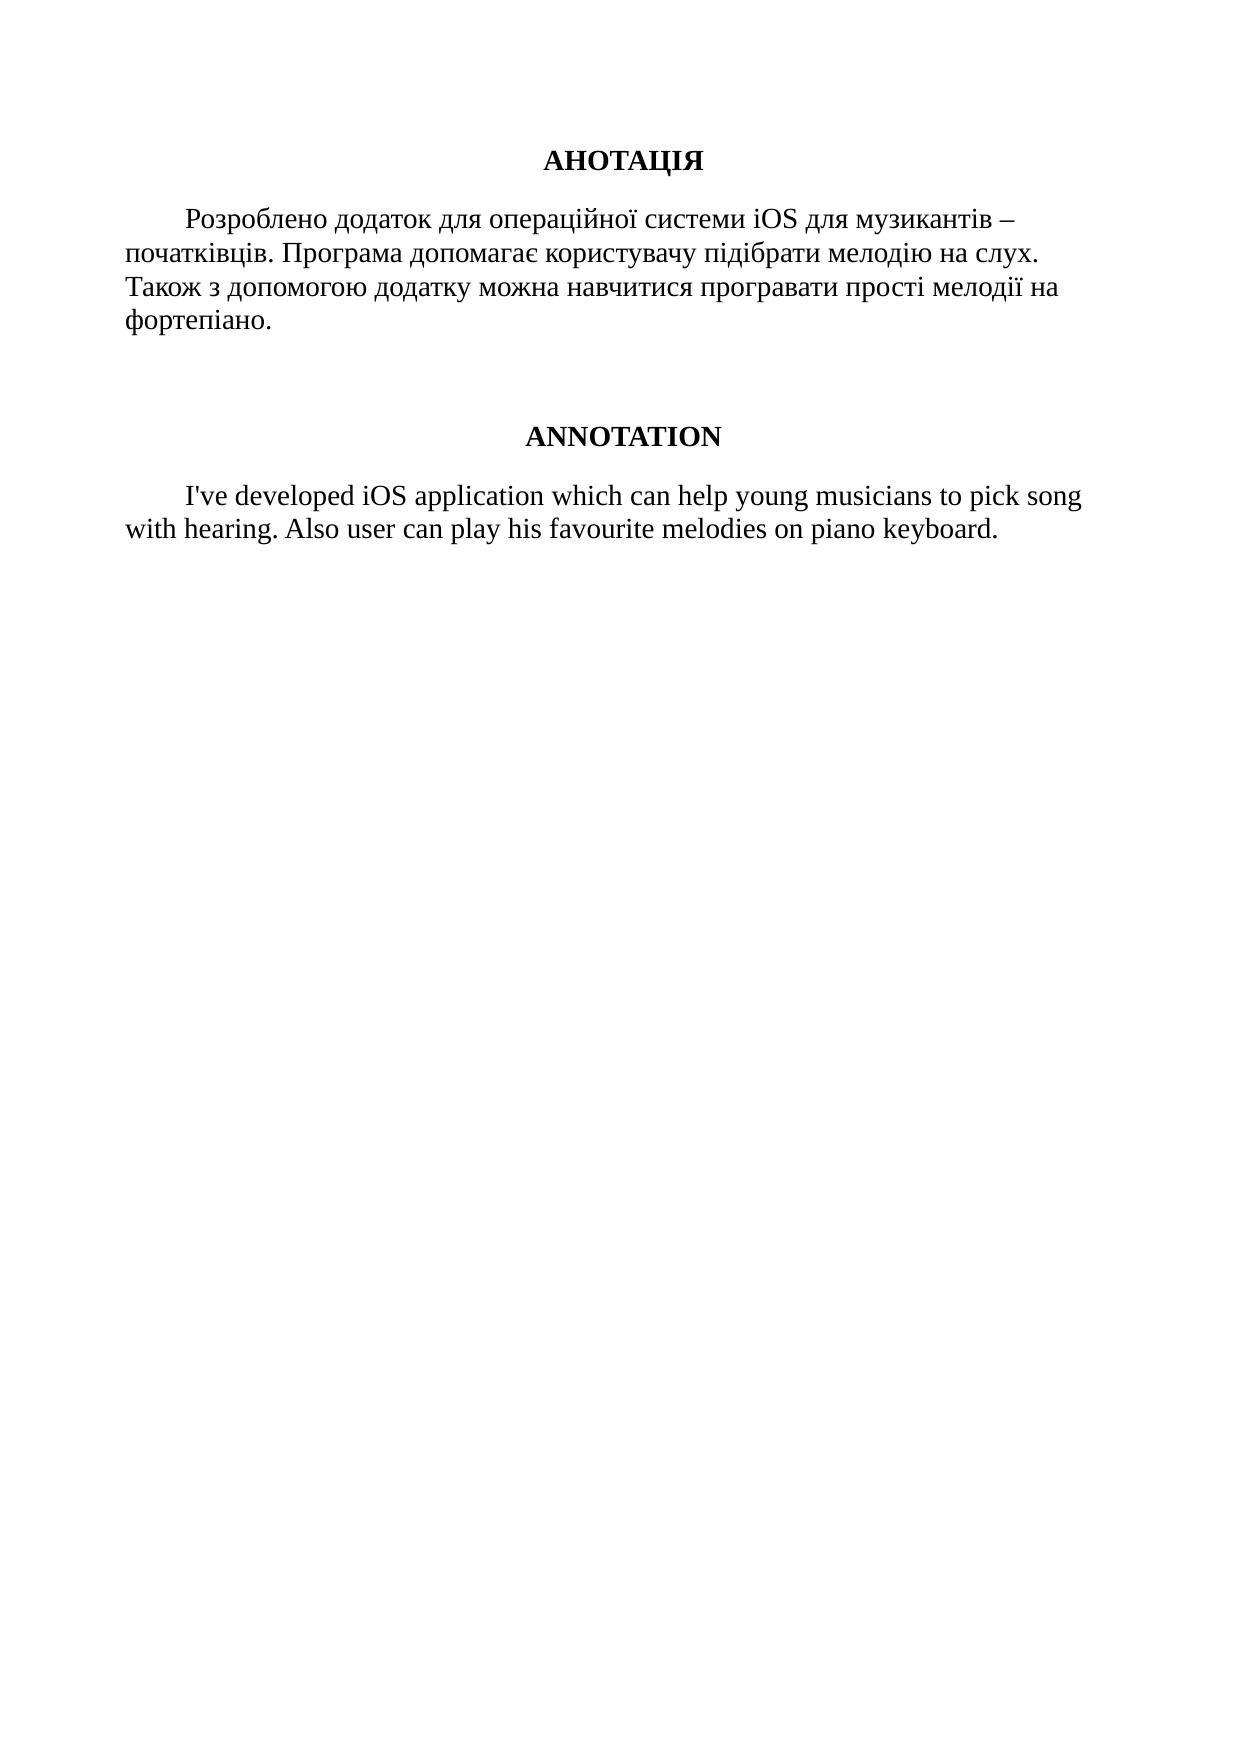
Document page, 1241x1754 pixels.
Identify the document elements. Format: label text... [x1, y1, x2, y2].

subtitle ANNOTATION [125, 419, 1122, 453]
subtitle Розроблено додаток для операційної системи iOS для музикантів – початківців. Програма допомагає користувачу підібрати мелодію на слух. Також з допомогою додатку можна навчитися програвати прості мелодії на фортепіано. [125, 202, 1122, 336]
subtitle I've developed iOS application which can help young musicians to pick song with hearing. Also user can play his favourite melodies on piano keyboard. [125, 478, 1122, 545]
subtitle АНОТАЦІЯ [125, 143, 1122, 177]
